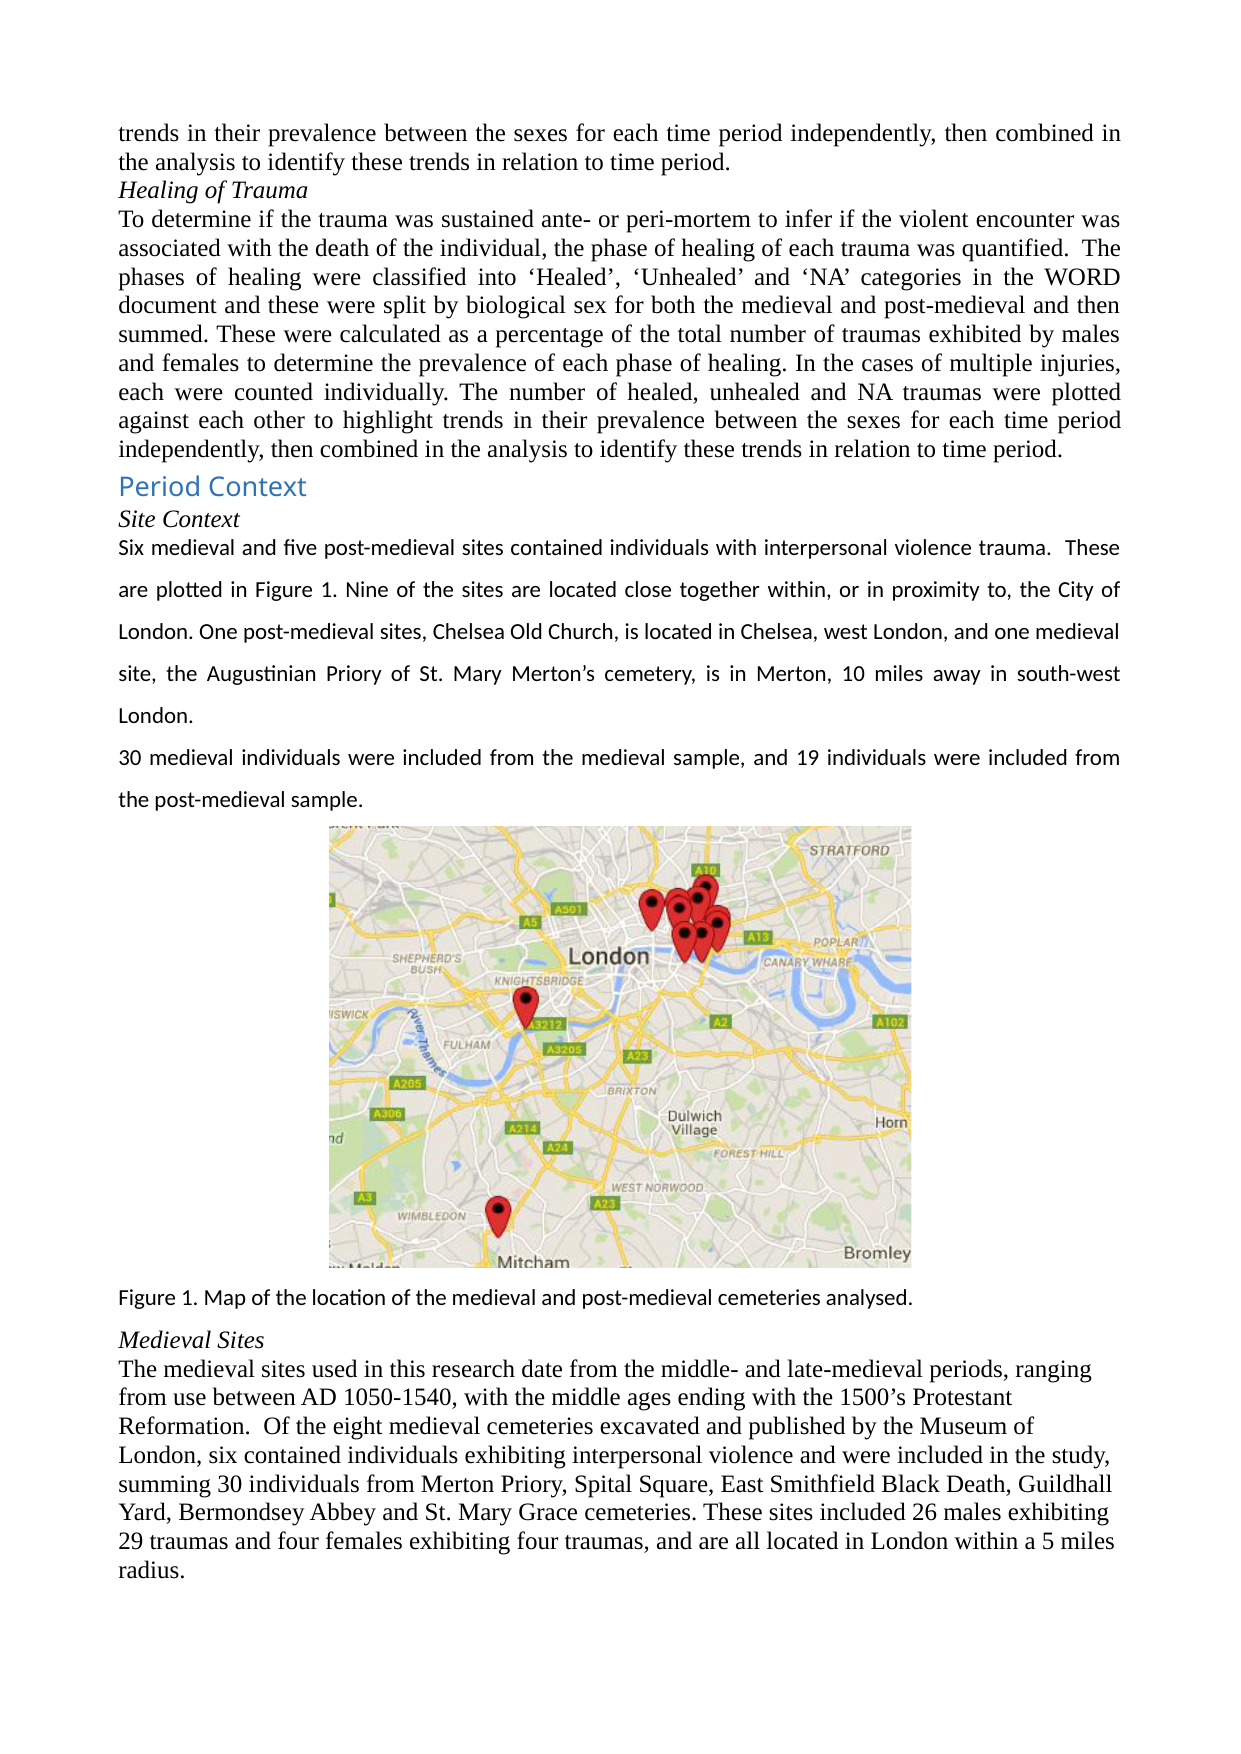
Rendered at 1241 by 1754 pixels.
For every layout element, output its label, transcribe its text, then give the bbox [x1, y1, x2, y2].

text Six medieval and five post-medieval sites contained individuals with interpersonal violence trauma. These are plotted in Figure 1. Nine of the sites are located close together within, or in proximity to, the City of London. One post-medieval sites, Chelsea Old Church, is located in Chelsea, west London, and one medieval site, the Augustinian Priory of St. Mary Merton’s cemetery, is in Merton, 10 miles away in south-west London. [118, 533, 1122, 729]
text trends in their prevalence between the sexes for each time period independently, then combined in the analysis to identify these trends in relation to time period. [118, 118, 1122, 176]
text Figure 1. Map of the location of the medieval and post-medieval cemeteries analysed. [118, 1283, 1122, 1311]
subtitle Period Context [118, 467, 1122, 504]
picture [329, 826, 912, 1268]
text Healing of Trauma [118, 176, 1122, 204]
text The medieval sites used in this research date from the middle- and late-medieval periods, ranging from use between AD 1050-1540, with the middle ages ending with the 1500’s Protestant Reformation. Of the eight medieval cemeteries excavated and published by the Museum of London, six contained individuals exhibiting interpersonal violence and were included in the study, summing 30 individuals from Merton Priory, Spital Square, East Smithfield Black Death, Guildhall Yard, Bermondsey Abbey and St. Mary Grace cemeteries. These sites included 26 males exhibiting 29 traumas and four females exhibiting four traumas, and are all located in London within a 5 miles radius. [118, 1354, 1122, 1584]
text 30 medieval individuals were included from the medieval sample, and 19 individuals were included from the post-medieval sample. [118, 743, 1122, 813]
text Medieval Sites [118, 1325, 1122, 1354]
text Site Context [118, 504, 1122, 533]
text To determine if the trauma was sustained ante- or peri-mortem to infer if the violent encounter was associated with the death of the individual, the phase of healing of each trauma was quantified. The phases of healing were classified into ‘Healed’, ‘Unhealed’ and ‘NA’ categories in the WORD document and these were split by biological sex for both the medieval and post-medieval and then summed. These were calculated as a percentage of the total number of traumas exhibited by males and females to determine the prevalence of each phase of healing. In the cases of multiple injuries, each were counted individually. The number of healed, unhealed and NA traumas were plotted against each other to highlight trends in their prevalence between the sexes for each time period independently, then combined in the analysis to identify these trends in relation to time period. [118, 204, 1122, 463]
